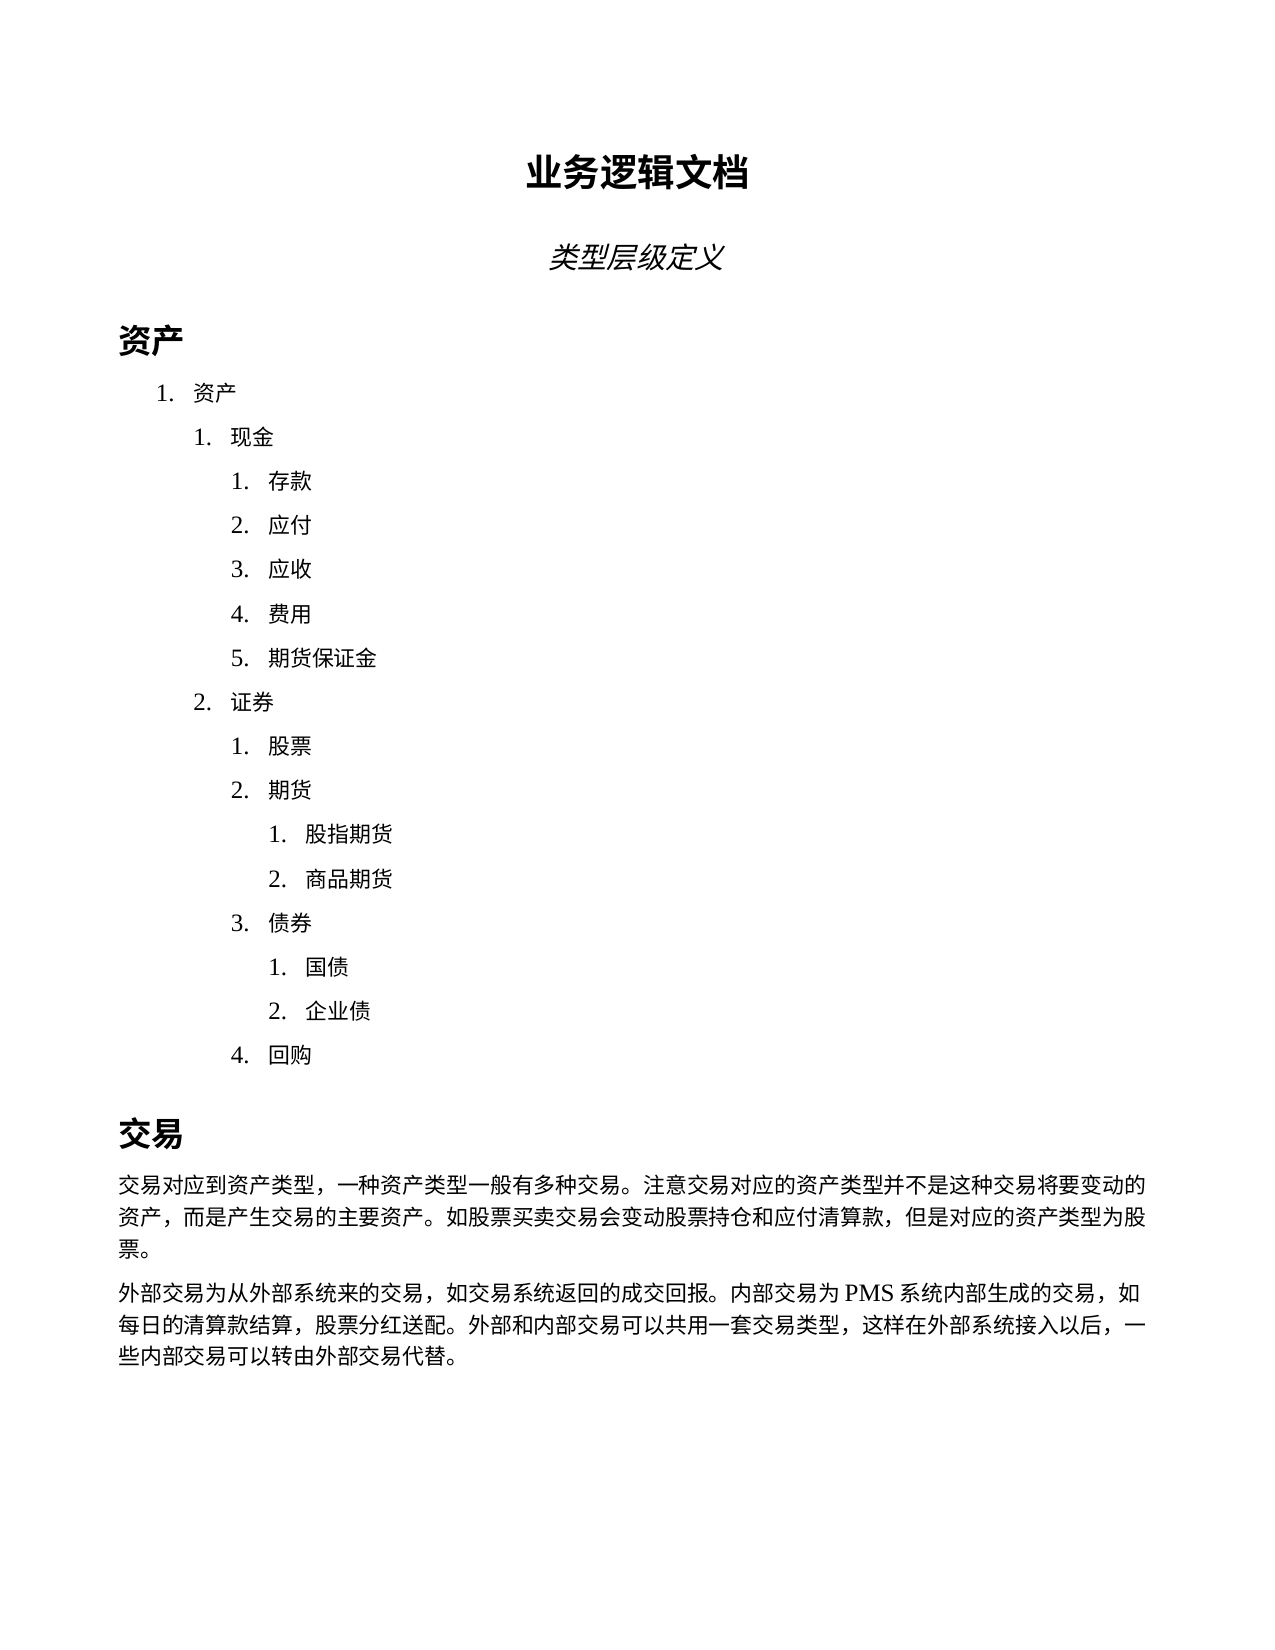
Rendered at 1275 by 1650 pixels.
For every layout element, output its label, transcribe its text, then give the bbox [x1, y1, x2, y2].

list 期货 [231, 773, 1157, 805]
list 商品期货 [268, 862, 1157, 893]
list 费用 [231, 597, 1157, 628]
title 业务逻辑文档 [118, 143, 1157, 197]
list 应付 [231, 508, 1157, 540]
list 证券 [193, 685, 1157, 717]
list 现金 [193, 420, 1157, 452]
list 股票 [231, 729, 1157, 761]
list 企业债 [268, 994, 1157, 1026]
subtitle 类型层级定义 [118, 235, 1157, 277]
list 期货保证金 [231, 641, 1157, 672]
list 国债 [268, 950, 1157, 982]
list 存款 [231, 464, 1157, 496]
text 交易对应到资产类型，一种资产类型一般有多种交易。注意交易对应的资产类型并不是这种交易将要变动的资产，而是产生交易的主要资产。如股票买卖交易会变动股票持仓和应付清算款，但是对应的资产类型为股票。 [118, 1168, 1157, 1263]
list 应收 [231, 552, 1157, 584]
list 资产 [156, 376, 1157, 407]
list 债券 [231, 906, 1157, 937]
text 外部交易为从外部系统来的交易，如交易系统返回的成交回报。内部交易为PMS系统内部生成的交易，如每日的清算款结算，股票分红送配。外部和内部交易可以共用一套交易类型，这样在外部系统接入以后，一些内部交易可以转由外部交易代替。 [118, 1276, 1157, 1371]
subtitle 交易 [118, 1107, 1157, 1156]
list 回购 [231, 1038, 1157, 1070]
subtitle 资产 [118, 315, 1157, 363]
list 股指期货 [268, 817, 1157, 849]
